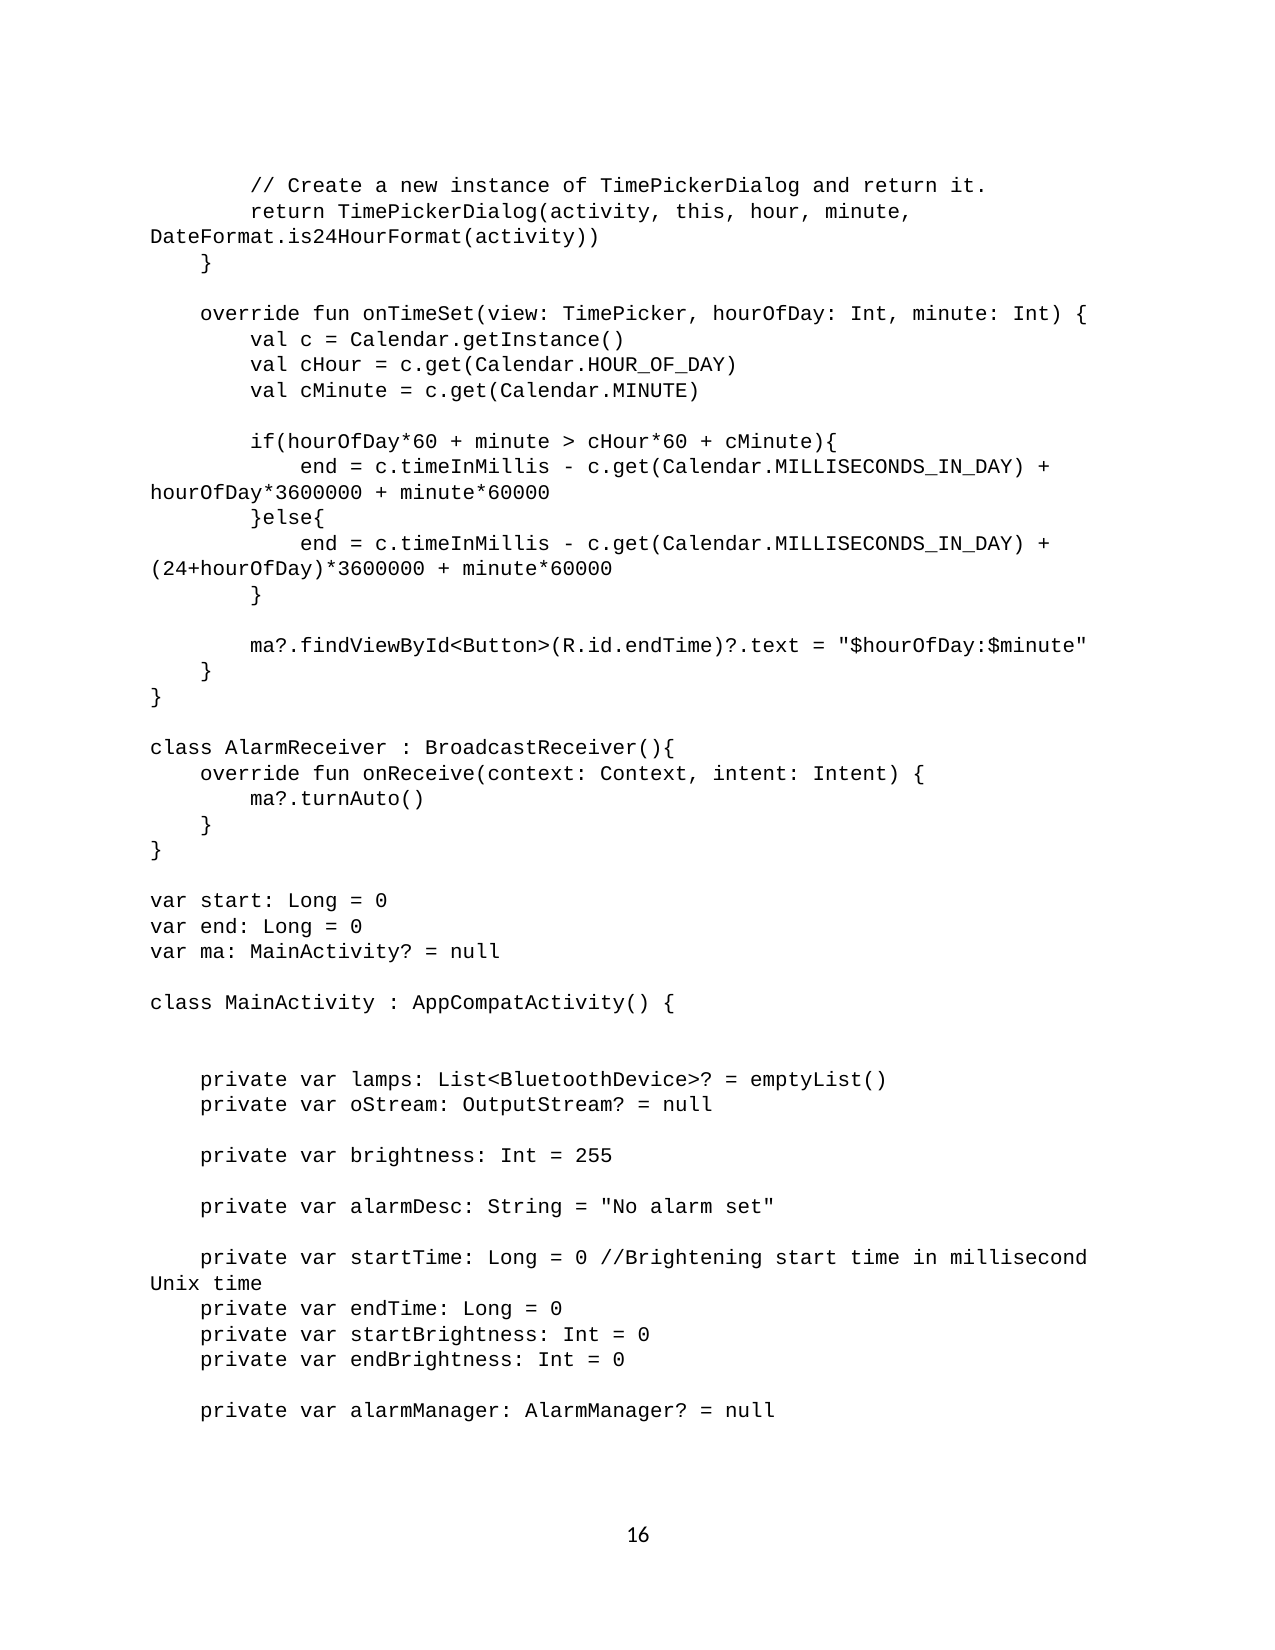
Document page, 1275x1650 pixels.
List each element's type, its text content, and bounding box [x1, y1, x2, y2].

text } [150, 686, 1125, 709]
text val cMinute = c.get(Calendar.MINUTE) [150, 380, 1125, 403]
text } [150, 839, 1125, 863]
text private var lamps: List<BluetoothDevice>? = emptyList() [150, 1069, 1125, 1092]
text } [150, 660, 1125, 684]
text private var endBrightness: Int = 0 [150, 1349, 1125, 1373]
text var end: Long = 0 [150, 916, 1125, 939]
text end = c.timeInMillis - c.get(Calendar.MILLISECONDS_IN_DAY) + (24+hourOfDay)*3600000 + minute*60000 [150, 533, 1125, 582]
text } [150, 252, 1125, 276]
text private var startBrightness: Int = 0 [150, 1324, 1125, 1348]
text var start: Long = 0 [150, 890, 1125, 914]
text } [150, 584, 1125, 607]
text end = c.timeInMillis - c.get(Calendar.MILLISECONDS_IN_DAY) + hourOfDay*3600000 + minute*60000 [150, 456, 1125, 505]
text }else{ [150, 507, 1125, 531]
text val cHour = c.get(Calendar.HOUR_OF_DAY) [150, 354, 1125, 378]
text private var alarmDesc: String = "No alarm set" [150, 1196, 1125, 1220]
text class AlarmReceiver : BroadcastReceiver(){ [150, 737, 1125, 761]
text private var oStream: OutputStream? = null [150, 1094, 1125, 1118]
text override fun onTimeSet(view: TimePicker, hourOfDay: Int, minute: Int) { [150, 303, 1125, 327]
text } [150, 813, 1125, 837]
text // Create a new instance of TimePickerDialog and return it. [150, 176, 1125, 199]
text ma?.turnAuto() [150, 788, 1125, 812]
text private var alarmManager: AlarmManager? = null [150, 1401, 1125, 1424]
text ma?.findViewById<Button>(R.id.endTime)?.text = "$hourOfDay:$minute" [150, 635, 1125, 658]
text var ma: MainActivity? = null [150, 941, 1125, 965]
text private var brightness: Int = 255 [150, 1145, 1125, 1169]
text val c = Calendar.getInstance() [150, 329, 1125, 352]
text private var endTime: Long = 0 [150, 1298, 1125, 1322]
text class MainActivity : AppCompatActivity() { [150, 992, 1125, 1016]
text if(hourOfDay*60 + minute > cHour*60 + cMinute){ [150, 431, 1125, 454]
text return TimePickerDialog(activity, this, hour, minute, DateFormat.is24HourFormat(activity)) [150, 201, 1125, 250]
text override fun onReceive(context: Context, intent: Intent) { [150, 762, 1125, 786]
text private var startTime: Long = 0 //Brightening start time in millisecond Unix time [150, 1247, 1125, 1297]
